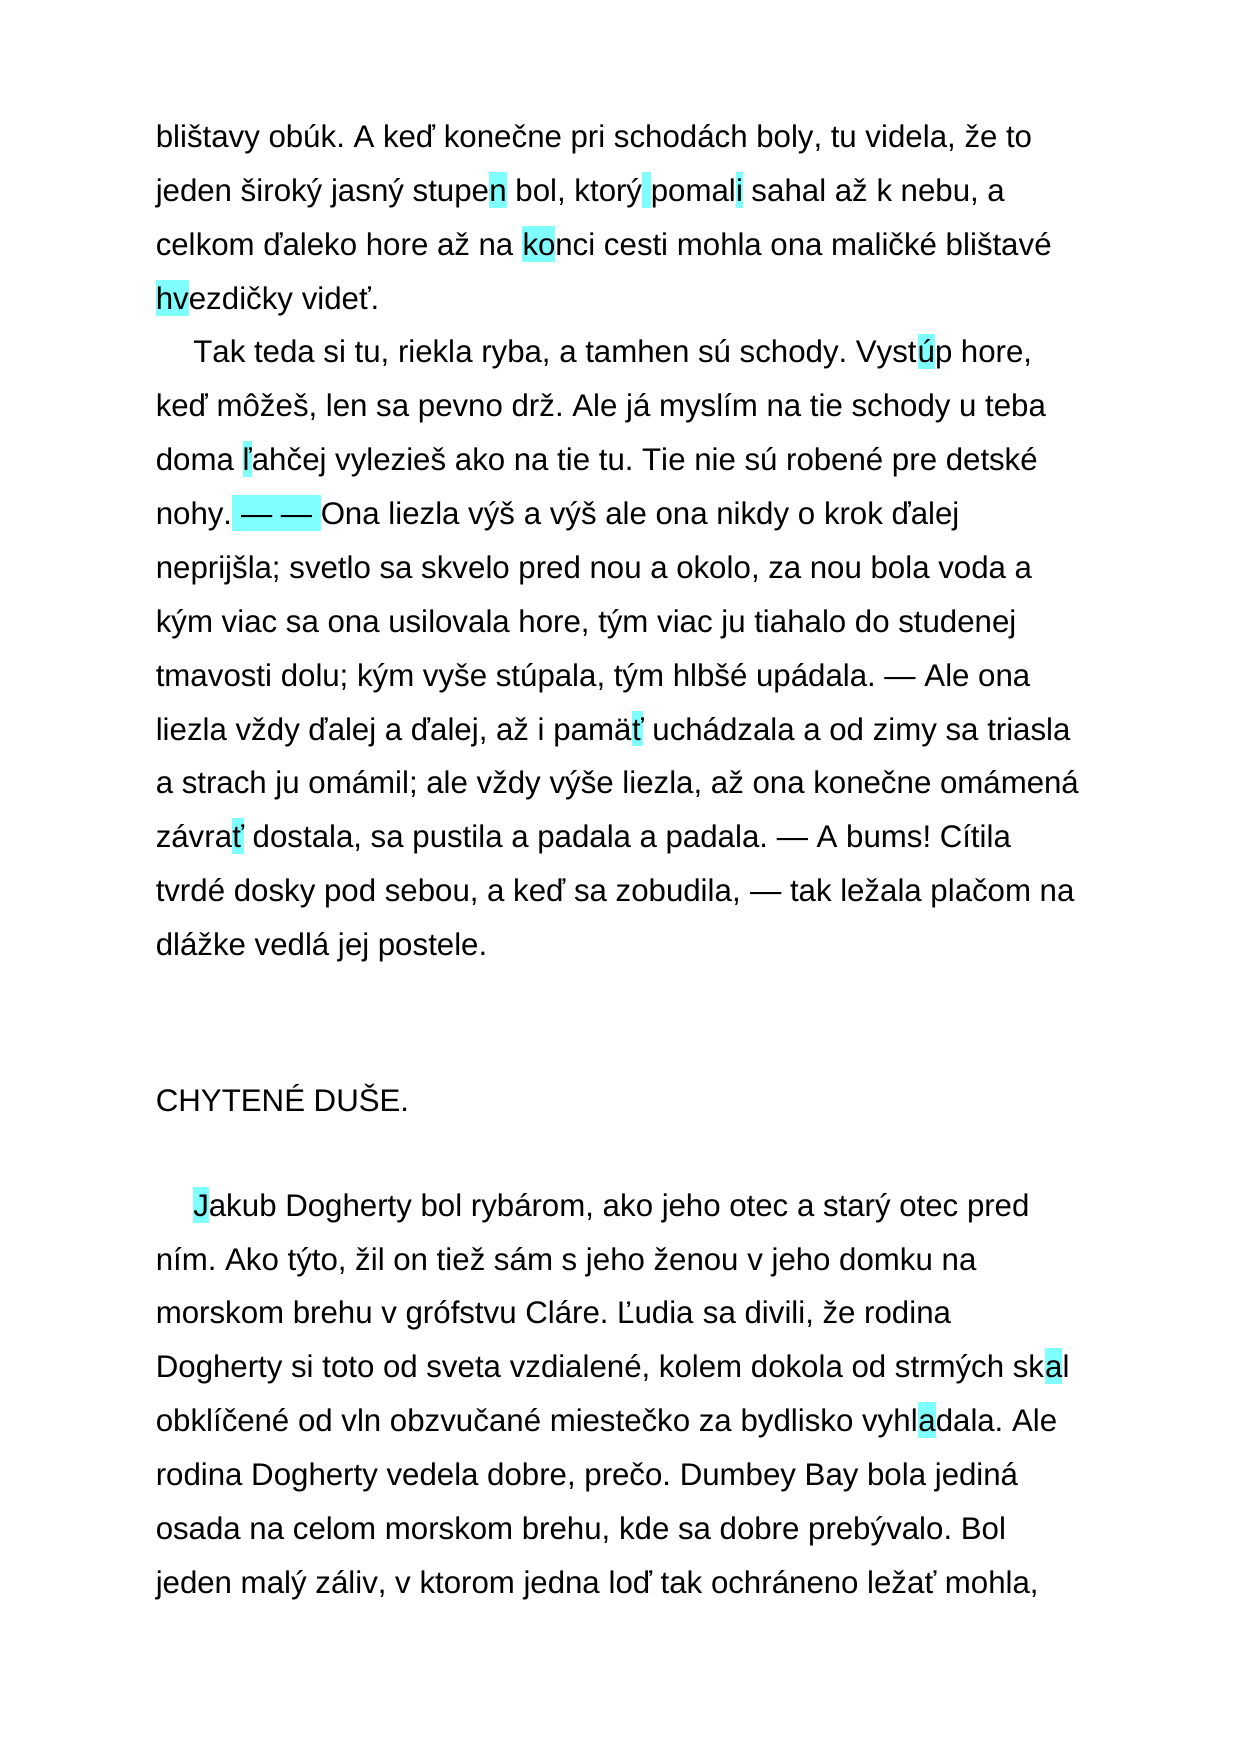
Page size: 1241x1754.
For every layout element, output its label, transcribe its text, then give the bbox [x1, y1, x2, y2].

text blištavy obúk. A keď konečne pri schodách boly, tu videla, že to jeden široký jasný stupen bol, ktorý pomali sahal až k nebu, a celkom ďaleko hore až na konci cesti mohla ona maličké blištavé hvezdičky videť. [156, 118, 1084, 316]
text Tak teda si tu, riekla ryba, a tamhen sú schody. Vystúp hore, keď môžeš, len sa pevno drž. Ale já myslím na tie schody u teba doma ľahčej vylezieš ako na tie tu. Tie nie sú robené pre detské nohy. — — Ona liezla výš a výš ale ona nikdy o krok ďalej neprijšla; svetlo sa skvelo pred nou a okolo, za nou bola voda a kým viac sa ona usilovala hore, tým viac ju tiahalo do studenej tma­vosti dolu; kým vyše stúpala, tým hlbšé upádala. — Ale ona liezla vždy ďalej a ďalej, až i pamäť uchádzala a od zimy sa triasla a strach ju omámil; ale vždy výše liezla, až ona konečne omámená závrať dostala, sa pustila a padala a padala. — A bums! Cítila tvrdé dosky pod sebou, a keď sa zobudila, — tak ležala plačom na dlážke vedlá jej postele. [156, 333, 1084, 962]
text Jakub Dogherty bol rybárom, ako jeho otec a starý otec pred ním. Ako týto, žil on tiež sám s jeho ženou v jeho domku na morskom brehu v grófstvu Cláre. Ľudia sa divili, že rodina Dogherty si toto od sveta vzdialené, kolem dokola od strmých skal obklíčené od vln obzvučané miestečko za bydlisko vyhladala. Ale rodina Dogherty vedela dobre, prečo. Dumbey Bay bola jediná osada na celom morskom brehu, kde sa dobre prebývalo. Bol jeden malý záliv, v ktorom jedna loď tak ochráneno ležať mohla, [156, 1187, 1084, 1600]
subtitle CHYTENÉ DUŠE. [156, 1082, 1084, 1118]
